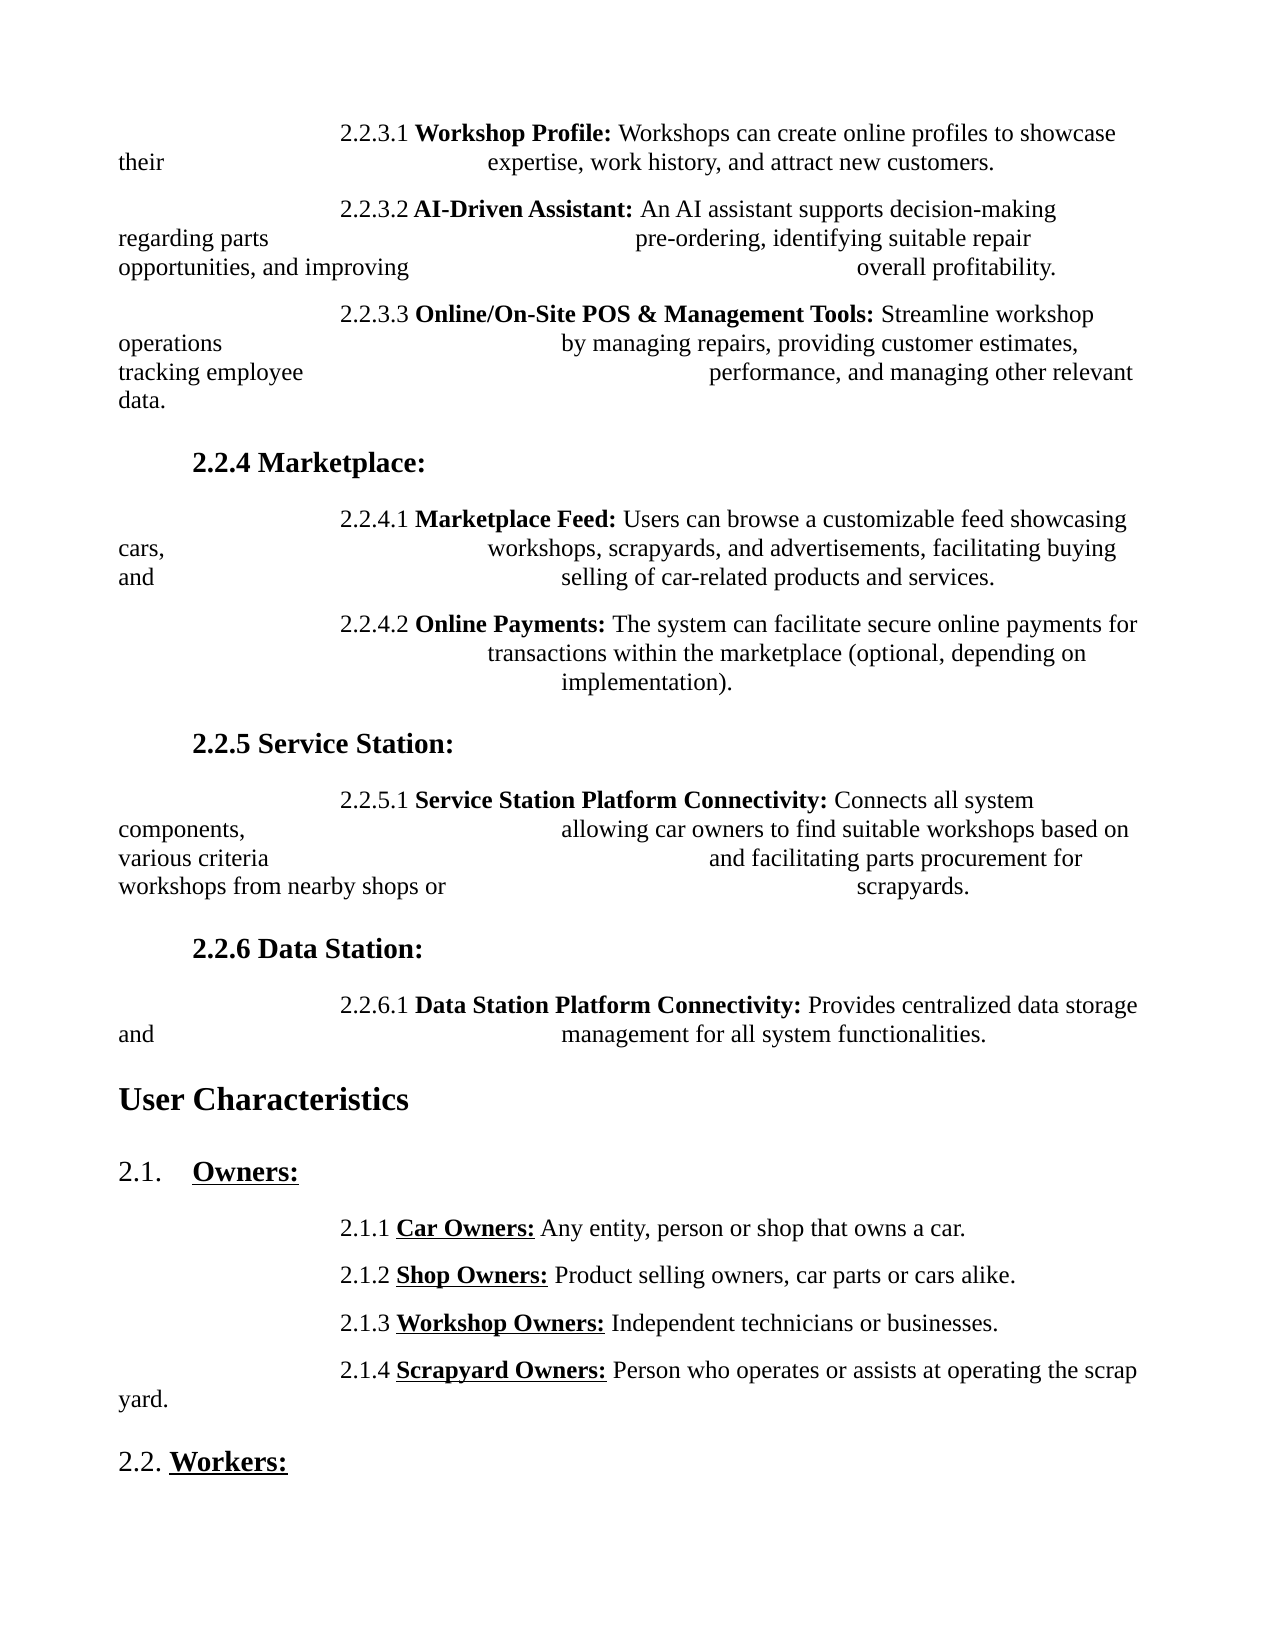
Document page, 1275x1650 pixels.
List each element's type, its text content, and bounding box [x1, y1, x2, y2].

subtitle User Characteristics [118, 1079, 1157, 1117]
subtitle 2.2.5 Service Station: [118, 727, 1157, 760]
subtitle 2.1.4 Scrapyard Owners: Person who operates or assists at operating the scrap yard. [118, 1356, 1157, 1413]
subtitle 2.2.6.1 Data Station Platform Connectivity: Provides centralized data storage and management for all system functionalities. [118, 990, 1157, 1047]
subtitle 2.1.1 Car Owners: Any entity, person or shop that owns a car. [118, 1213, 1157, 1242]
subtitle 2.2.3.1 Workshop Profile: Workshops can create online profiles to showcase their expertise, work history, and attract new customers. [118, 118, 1157, 176]
subtitle 2.2.5.1 Service Station Platform Connectivity: Connects all system components, allowing car owners to find suitable workshops based on various criteria and facilitating parts procurement for workshops from nearby shops or scrapyards. [118, 785, 1157, 900]
subtitle 2.2.4.1 Marketplace Feed: Users can browse a customizable feed showcasing cars, workshops, scrapyards, and advertisements, facilitating buying and selling of car-related products and services. [118, 504, 1157, 590]
subtitle 2.2.3.3 Online/On-Site POS & Management Tools: Streamline workshop operations by managing repairs, providing customer estimates, tracking employee performance, and managing other relevant data. [118, 299, 1157, 414]
subtitle 2.2. Workers: [118, 1444, 1157, 1478]
subtitle 2.2.6 Data Station: [118, 931, 1157, 965]
subtitle 2.1. Owners: [118, 1154, 1157, 1188]
subtitle 2.2.3.2 AI-Driven Assistant: An AI assistant supports decision-making regarding parts pre-ordering, identifying suitable repair opportunities, and improving overall profitability. [118, 194, 1157, 281]
subtitle 2.2.4.2 Online Payments: The system can facilitate secure online payments for transactions within the marketplace (optional, depending on implementation). [118, 609, 1157, 695]
subtitle 2.2.4 Marketplace: [118, 446, 1157, 479]
subtitle 2.1.3 Workshop Owners: Independent technicians or businesses. [118, 1308, 1157, 1337]
subtitle 2.1.2 Shop Owners: Product selling owners, car parts or cars alike. [118, 1261, 1157, 1289]
